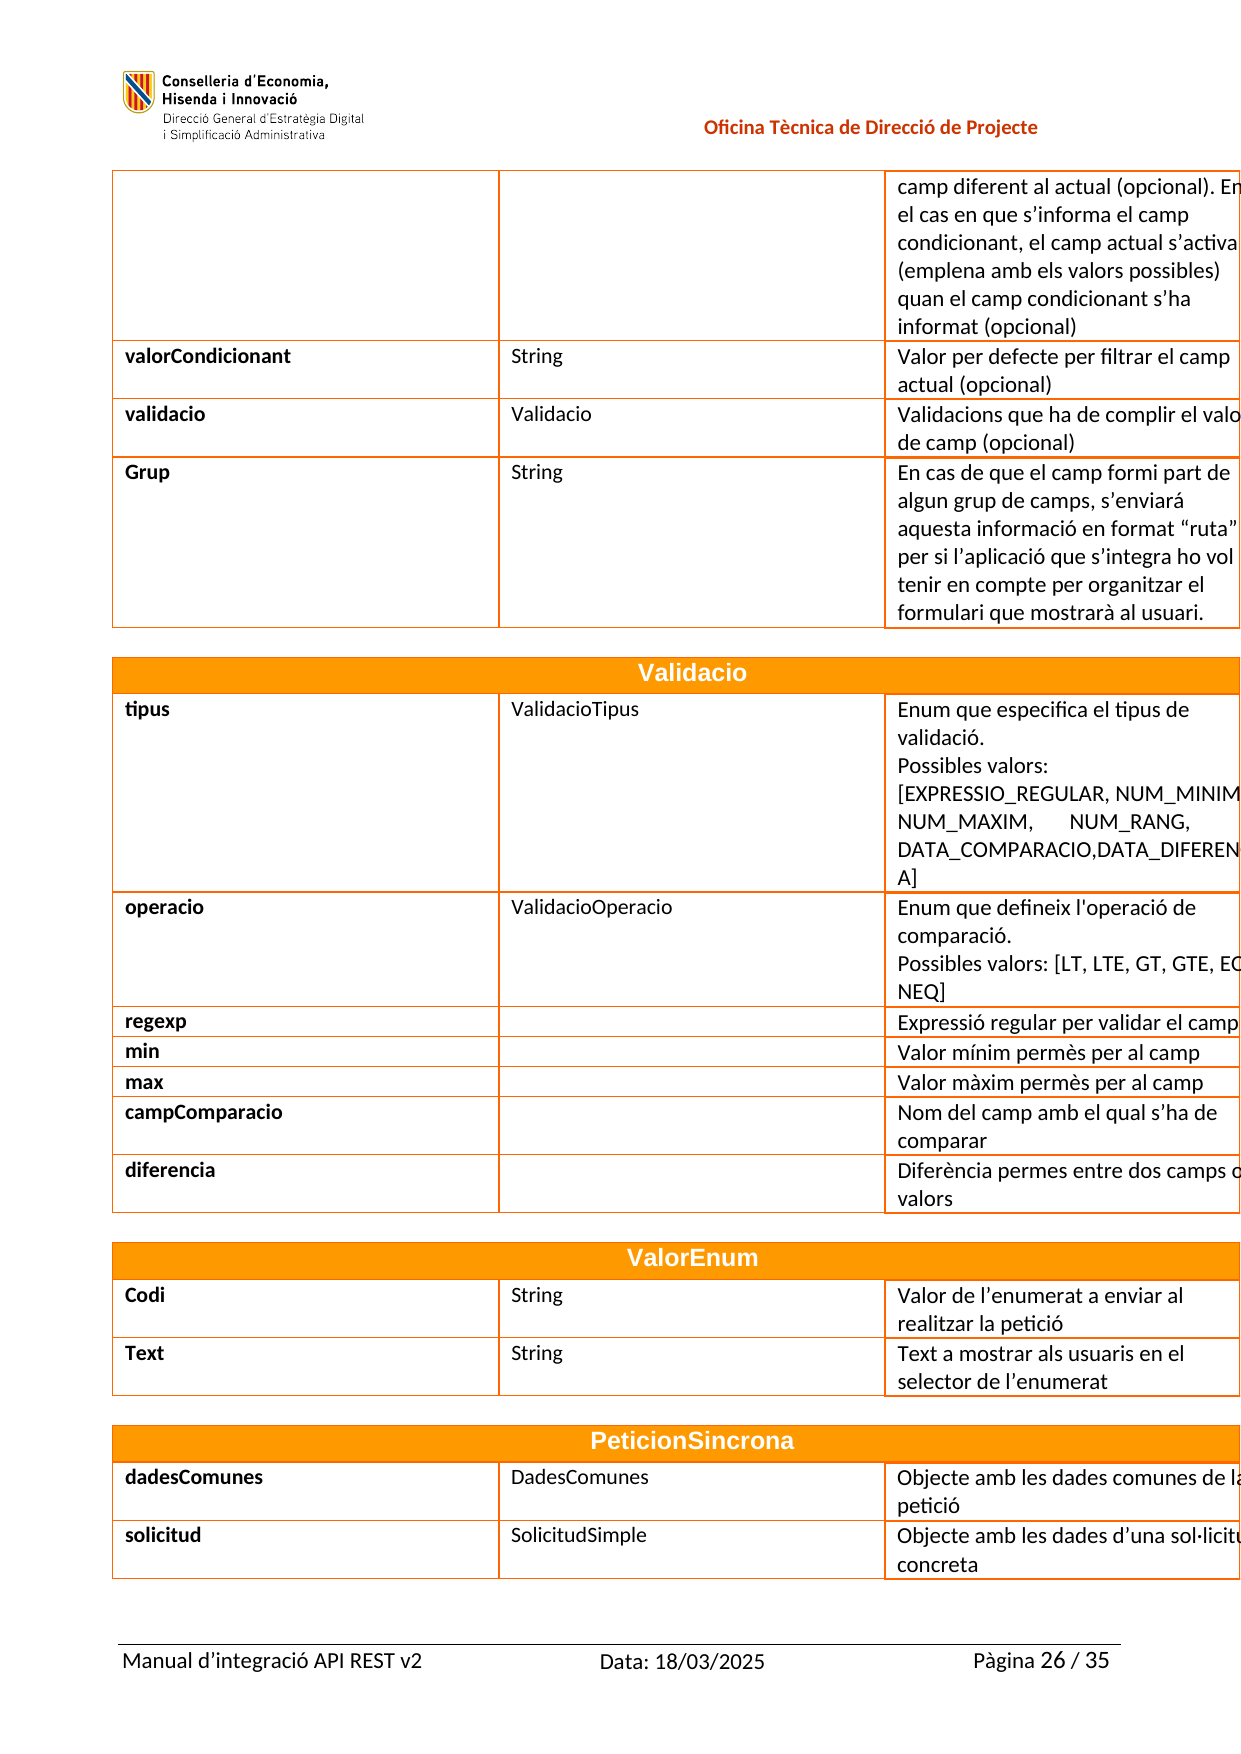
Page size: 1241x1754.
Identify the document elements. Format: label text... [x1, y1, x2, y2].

table_header Validacio [113, 658, 1239, 693]
picture [118, 62, 368, 151]
table_cell campComparacio [113, 1097, 498, 1154]
table_cell [113, 171, 498, 340]
table_cell Valor màxim permès per al camp [886, 1068, 1239, 1096]
table_cell Nom del camp amb el qual s’ha de comparar [886, 1098, 1239, 1154]
table_cell SolicitudSimple [500, 1521, 884, 1578]
table_cell [500, 1067, 884, 1096]
table_cell [500, 1037, 884, 1066]
table_cell DadesComunes [500, 1463, 884, 1519]
table_cell min [113, 1037, 498, 1066]
table_cell En cas de que el camp formi part de algun grup de camps, s’enviará aquesta informació en format “ruta” per si l’aplicació que s’integra ho vol tenir en compte per organitzar el formulari que mostrarà al usuari. [886, 459, 1239, 627]
table_cell String [500, 1338, 884, 1395]
table_cell diferencia [113, 1155, 498, 1212]
table_cell [500, 1097, 884, 1154]
table_cell operacio [113, 893, 498, 1006]
table_cell Objecte amb les dades comunes de la petició [886, 1464, 1239, 1519]
table_cell Aquí es podrà indicar el codi d’un altre camp diferent al actual (opcional). En el cas en que s’informa el camp condicionant, el camp actual s’activa (emplena amb els valors possibles) quan el camp condicionant s’ha informat (opcional) [886, 172, 1239, 340]
table_cell Codi [113, 1280, 498, 1337]
table_cell Text [113, 1338, 498, 1395]
table_cell ValidacioTipus [500, 694, 884, 891]
table_cell tipus [113, 694, 498, 891]
table_header PeticionSincrona [113, 1426, 1239, 1461]
table_cell ValidacioOperacio [500, 893, 884, 1006]
table_cell String [500, 1280, 884, 1337]
table_cell valorCondicionant [113, 341, 498, 398]
table_cell solicitud [113, 1521, 498, 1578]
table_cell Validacio [500, 399, 884, 456]
table_cell Validacions que ha de complir el valor de camp (opcional) [886, 400, 1239, 456]
table_cell Valor per defecte per filtrar el camp actual (opcional) [886, 342, 1239, 398]
table_cell max [113, 1067, 498, 1096]
table_cell [500, 171, 884, 340]
table_cell Diferència permes entre dos camps o valors [886, 1156, 1239, 1212]
table_cell Objecte amb les dades d’una sol·licitut concreta [886, 1522, 1239, 1578]
table_cell String [500, 341, 884, 398]
table_cell Enum que defineix l'operació de comparació. Possibles valors: [LT, LTE, GT, GTE, EQ, NEQ] [886, 894, 1239, 1006]
table_cell [500, 1155, 884, 1212]
table_cell String [500, 458, 884, 627]
table_cell Grup [113, 458, 498, 627]
table_cell Enum que especifica el tipus de validació. Possibles valors: [EXPRESSIO_REGULAR, NUM_MINIM, NUM_MAXIM, NUM_RANG, DATA_COMPARACIO,DATA_DIFERENCIA] [886, 695, 1239, 891]
table_cell regexp [113, 1007, 498, 1036]
table_cell Expressió regular per validar el camp [886, 1008, 1239, 1036]
table_cell Text a mostrar als usuaris en el selector de l’enumerat [886, 1339, 1239, 1395]
table_cell Valor de l’enumerat a enviar al realitzar la petició [886, 1281, 1239, 1337]
table_cell [500, 1007, 884, 1036]
table_cell validacio [113, 399, 498, 456]
table_cell Valor mínim permès per al camp [886, 1038, 1239, 1066]
table_header ValorEnum [113, 1243, 1239, 1279]
table_cell dadesComunes [113, 1463, 498, 1519]
